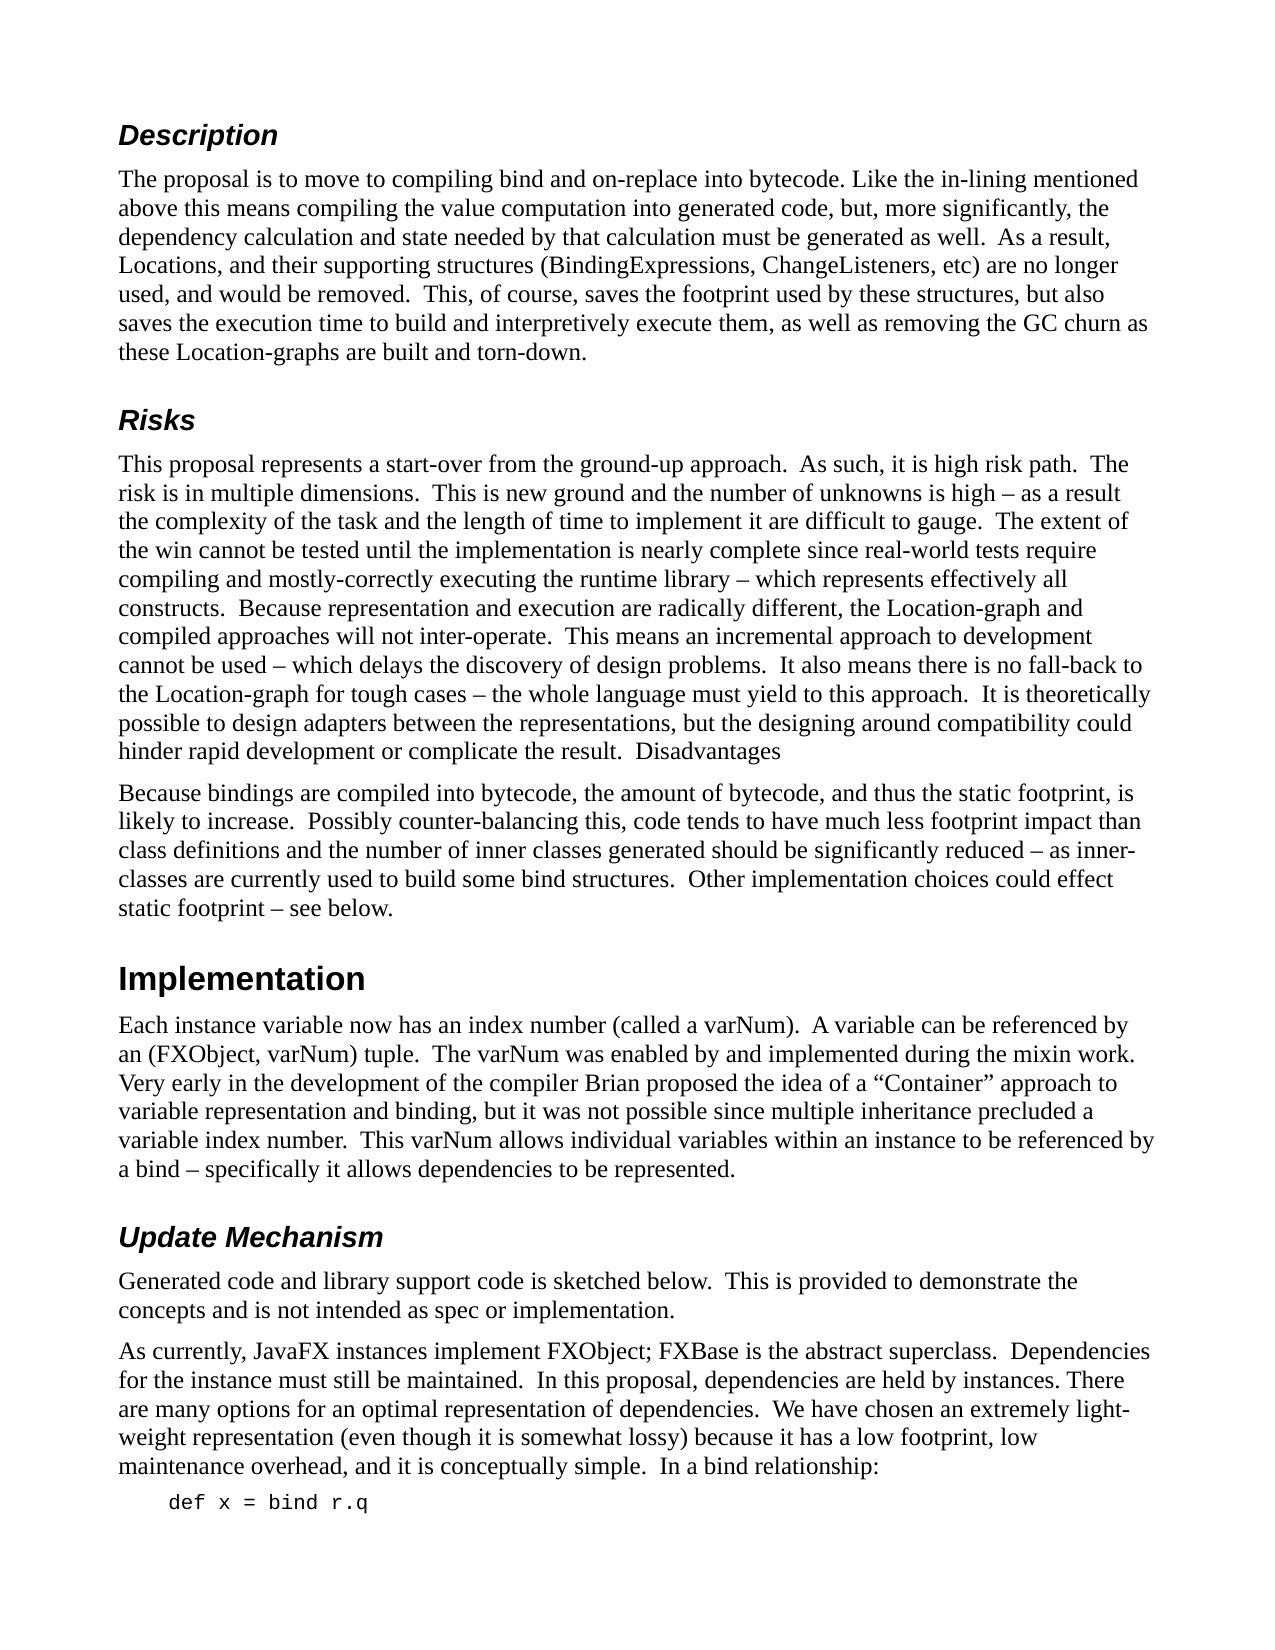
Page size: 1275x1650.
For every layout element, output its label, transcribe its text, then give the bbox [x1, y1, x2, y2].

subtitle Update Mechanism [118, 1220, 1157, 1254]
text Generated code and library support code is sketched below. This is provided to demonstrate the concepts and is not intended as spec or implementation. [118, 1266, 1157, 1324]
subtitle Implementation [118, 959, 1157, 998]
text This proposal represents a start-over from the ground-up approach. As such, it is high risk path. The risk is in multiple dimensions. This is new ground and the number of unknowns is high – as a result the complexity of the task and the length of time to implement it are difficult to gauge. The extent of the win cannot be tested until the implementation is nearly complete since real-world tests require compiling and mostly-correctly executing the runtime library – which represents effectively all constructs. Because representation and execution are radically different, the Location-graph and compiled approaches will not inter-operate. This means an incremental approach to development cannot be used – which delays the discovery of design problems. It also means there is no fall-back to the Location-graph for tough cases – the whole language must yield to this approach. It is theoretically possible to design adapters between the representations, but the designing around compatibility could hinder rapid development or complicate the result. Disadvantages [118, 449, 1157, 765]
subtitle Description [118, 118, 1157, 152]
text def x = bind r.q [118, 1492, 1157, 1516]
subtitle Risks [118, 403, 1157, 436]
text Because bindings are compiled into bytecode, the amount of bytecode, and thus the static footprint, is likely to increase. Possibly counter-balancing this, code tends to have much less footprint impact than class definitions and the number of inner classes generated should be significantly reduced – as inner-classes are currently used to build some bind structures. Other implementation choices could effect static footprint – see below. [118, 778, 1157, 921]
text Each instance variable now has an index number (called a varNum). A variable can be referenced by an (FXObject, varNum) tuple. The varNum was enabled by and implemented during the mixin work. Very early in the development of the compiler Brian proposed the idea of a “Container” approach to variable representation and binding, but it was not possible since multiple inheritance precluded a variable index number. This varNum allows individual variables within an instance to be referenced by a bind – specifically it allows dependencies to be represented. [118, 1010, 1157, 1183]
text As currently, JavaFX instances implement FXObject; FXBase is the abstract superclass. Dependencies for the instance must still be maintained. In this proposal, dependencies are held by instances. There are many options for an optimal representation of dependencies. We have chosen an extremely light-weight representation (even though it is somewhat lossy) because it has a low footprint, low maintenance overhead, and it is conceptually simple. In a bind relationship: [118, 1336, 1157, 1480]
text The proposal is to move to compiling bind and on-replace into bytecode. Like the in-lining mentioned above this means compiling the value computation into generated code, but, more significantly, the dependency calculation and state needed by that calculation must be generated as well. As a result, Locations, and their supporting structures (BindingExpressions, ChangeListeners, etc) are no longer used, and would be removed. This, of course, saves the footprint used by these structures, but also saves the execution time to build and interpretively execute them, as well as removing the GC churn as these Location-graphs are built and torn-down. [118, 164, 1157, 365]
